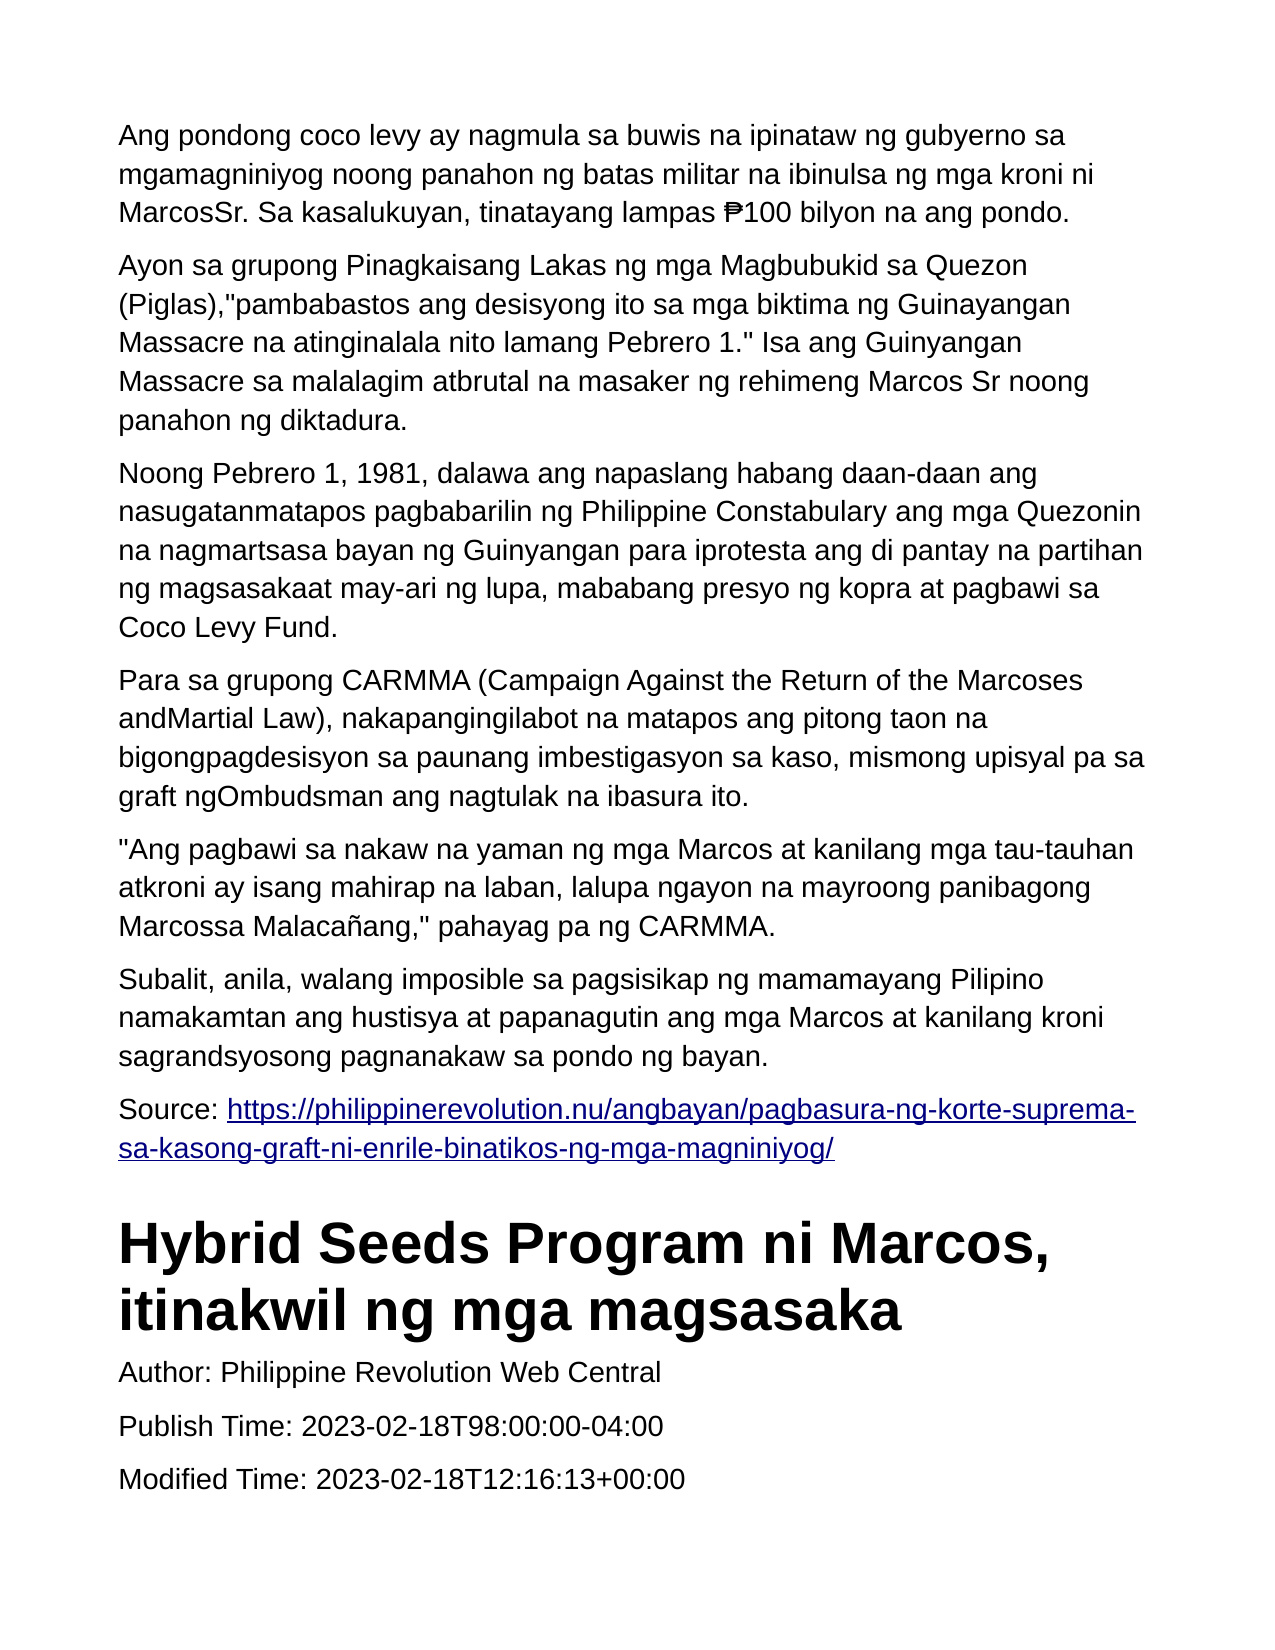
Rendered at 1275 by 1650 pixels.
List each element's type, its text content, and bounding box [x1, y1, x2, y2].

text Noong Pebrero 1, 1981, dalawa ang napaslang habang daan-daan ang nasugatanmatapos pagbabarilin ng Philippine Constabulary ang mga Quezonin na nagmartsasa bayan ng Guinyangan para iprotesta ang di pantay na partihan ng magsasakaat may-ari ng lupa, mababang presyo ng kopra at pagbawi sa Coco Levy Fund. [118, 456, 1157, 643]
text Ang pondong coco levy ay nagmula sa buwis na ipinataw ng gubyerno sa mgamagniniyog noong panahon ng batas militar na ibinulsa ng mga kroni ni MarcosSr. Sa kasalukuyan, tinatayang lampas ₱100 bilyon na ang pondo. [118, 118, 1157, 229]
subtitle Hybrid Seeds Program ni Marcos, itinakwil ng mga magsasaka [118, 1209, 1157, 1343]
text Author: Philippine Revolution Web Central [118, 1355, 1157, 1389]
text Modified Time: 2023-02-18T12:16:13+00:00 [118, 1462, 1157, 1495]
text Publish Time: 2023-02-18T98:00:00-04:00 [118, 1408, 1157, 1442]
text Para sa grupong CARMMA (Campaign Against the Return of the Marcoses andMartial Law), nakapangingilabot na matapos ang pitong taon na bigongpagdesisyon sa paunang imbestigasyon sa kaso, mismong upisyal pa sa graft ngOmbudsman ang nagtulak na ibasura ito. [118, 663, 1157, 812]
text Subalit, anila, walang imposible sa pagsisikap ng mamamayang Pilipino namakamtan ang hustisya at papanagutin ang mga Marcos at kanilang kroni sagrandsyosong pagnanakaw sa pondo ng bayan. [118, 962, 1157, 1072]
text "Ang pagbawi sa nakaw na yaman ng mga Marcos at kanilang mga tau-tauhan atkroni ay isang mahirap na laban, lalupa ngayon na mayroong panibagong Marcossa Malacañang," pahayag pa ng CARMMA. [118, 832, 1157, 942]
text Ayon sa grupong Pinagkaisang Lakas ng mga Magbubukid sa Quezon (Piglas),"pambabastos ang desisyong ito sa mga biktima ng Guinayangan Massacre na atinginalala nito lamang Pebrero 1." Isa ang Guinyangan Massacre sa malalagim atbrutal na masaker ng rehimeng Marcos Sr noong panahon ng diktadura. [118, 248, 1157, 436]
text Source: https://philippinerevolution.nu/angbayan/pagbasura-ng-korte-suprema-sa-kasong-graft-ni-enrile-binatikos-ng-mga-magniniyog/ [118, 1092, 1157, 1164]
